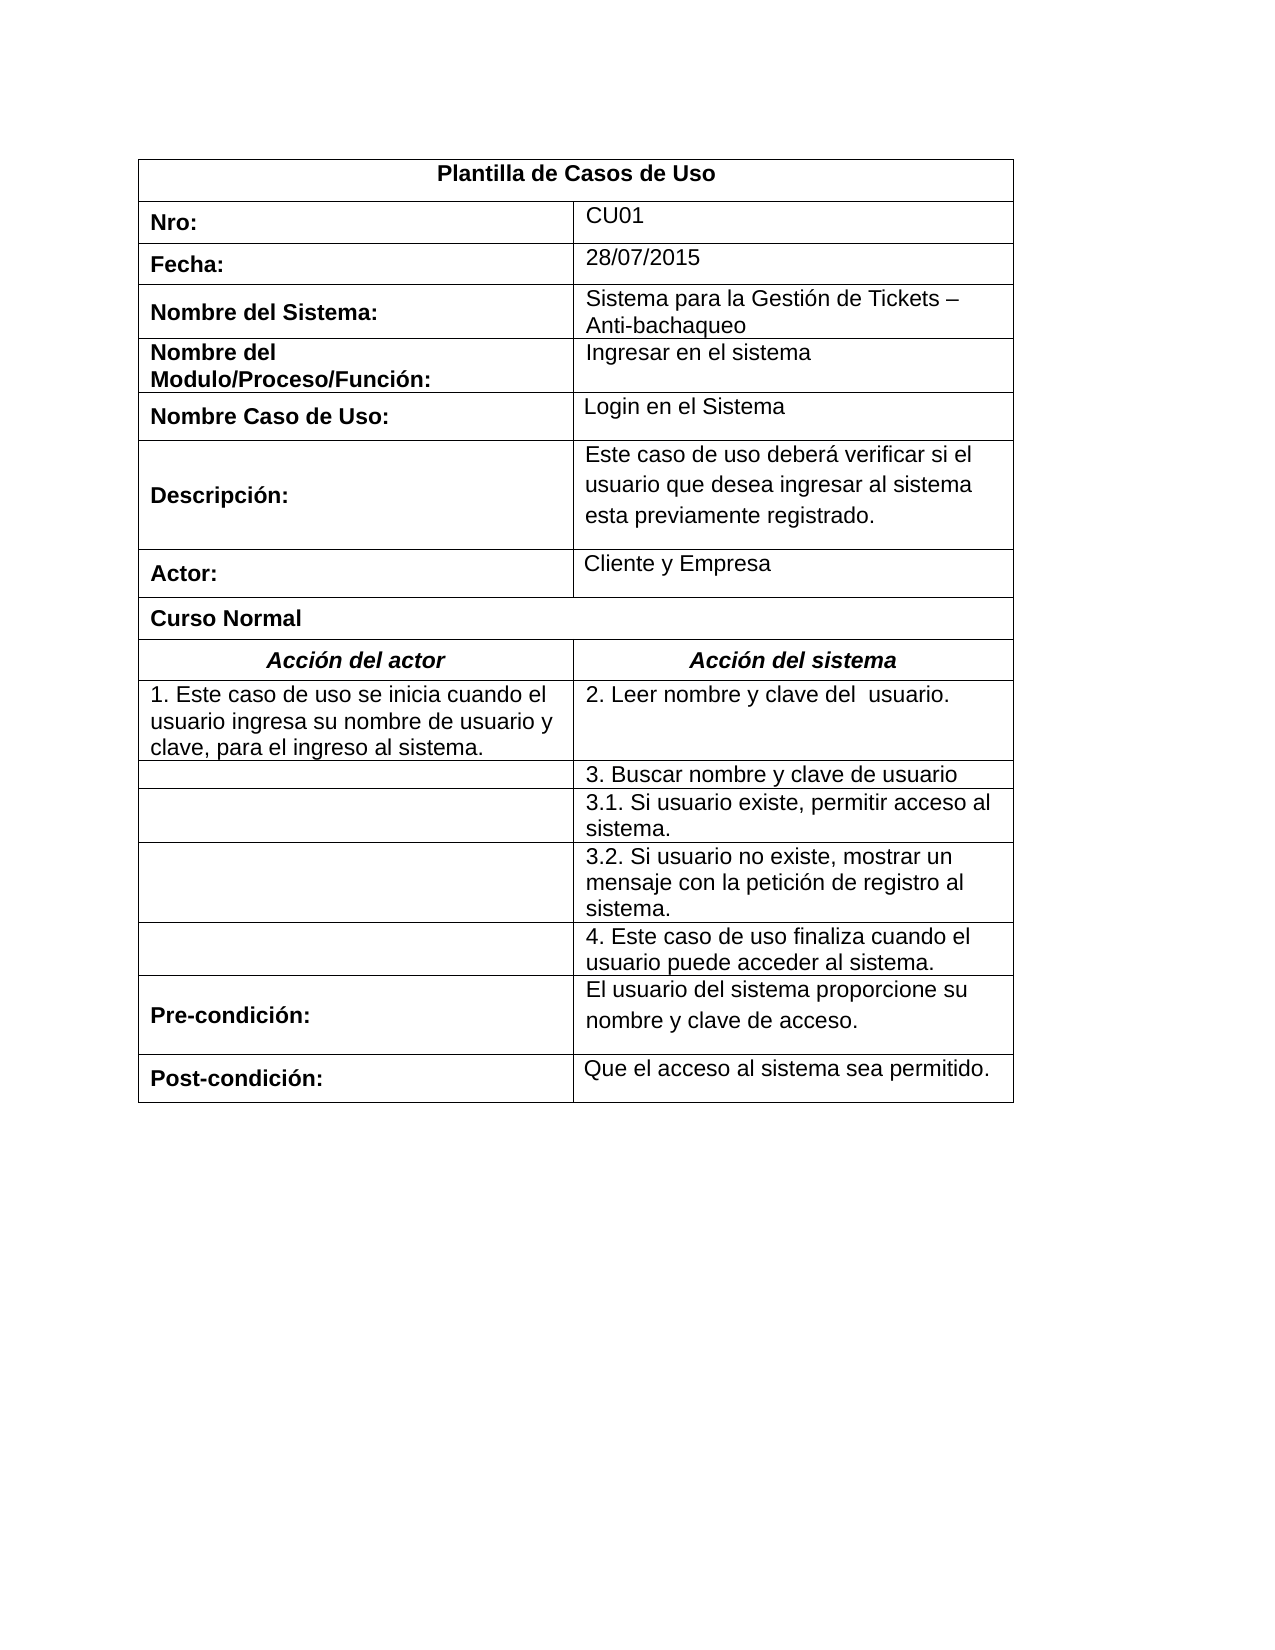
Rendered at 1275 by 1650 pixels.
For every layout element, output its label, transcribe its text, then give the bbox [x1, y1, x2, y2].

table_cell Actor: [139, 550, 573, 597]
table_cell Nombre del Modulo/Proceso/Función: [139, 339, 573, 392]
table_cell Post-condición: [139, 1055, 573, 1102]
table_cell 3.1. Si usuario existe, permitir acceso al sistema. [574, 789, 1013, 842]
table_cell CU01 [574, 202, 1013, 243]
table_cell Cliente y Empresa [574, 550, 1013, 597]
table_cell Acción del sistema [574, 640, 1013, 680]
table_cell Curso Normal [139, 598, 1013, 639]
table_cell Ingresar en el sistema [574, 339, 1013, 392]
table_cell Este caso de uso deberá verificar si el usuario que desea ingresar al sistema esta previamente registrado. [574, 441, 1013, 549]
table_cell Sistema para la Gestión de Tickets – Anti-bachaqueo [574, 285, 1013, 338]
table_cell Login en el Sistema [574, 393, 1013, 440]
table_cell Pre-condición: [139, 976, 573, 1054]
table_cell 28/07/2015 [574, 244, 1013, 284]
table_header Plantilla de Casos de Uso [139, 160, 1013, 201]
table_cell Nombre Caso de Uso: [139, 393, 573, 440]
table_cell 2. Leer nombre y clave del usuario. [574, 681, 1013, 760]
table_cell 1. Este caso de uso se inicia cuando el usuario ingresa su nombre de usuario y clave, para el ingreso al sistema. [139, 681, 573, 760]
table_cell [139, 923, 573, 975]
table_cell Nro: [139, 202, 573, 243]
table_cell [139, 761, 573, 788]
table_cell [139, 843, 573, 922]
table_cell Fecha: [139, 244, 573, 284]
table_cell 4. Este caso de uso finaliza cuando el usuario puede acceder al sistema. [574, 923, 1013, 975]
table_cell 3.2. Si usuario no existe, mostrar un mensaje con la petición de registro al sistema. [574, 843, 1013, 922]
table_cell Descripción: [139, 441, 573, 549]
table_cell El usuario del sistema proporcione su nombre y clave de acceso. [574, 976, 1013, 1054]
table_cell Nombre del Sistema: [139, 285, 573, 338]
table_cell Acción del actor [139, 640, 573, 680]
table_cell 3. Buscar nombre y clave de usuario [574, 761, 1013, 788]
table_cell [139, 789, 573, 842]
table_cell Que el acceso al sistema sea permitido. [574, 1055, 1013, 1102]
